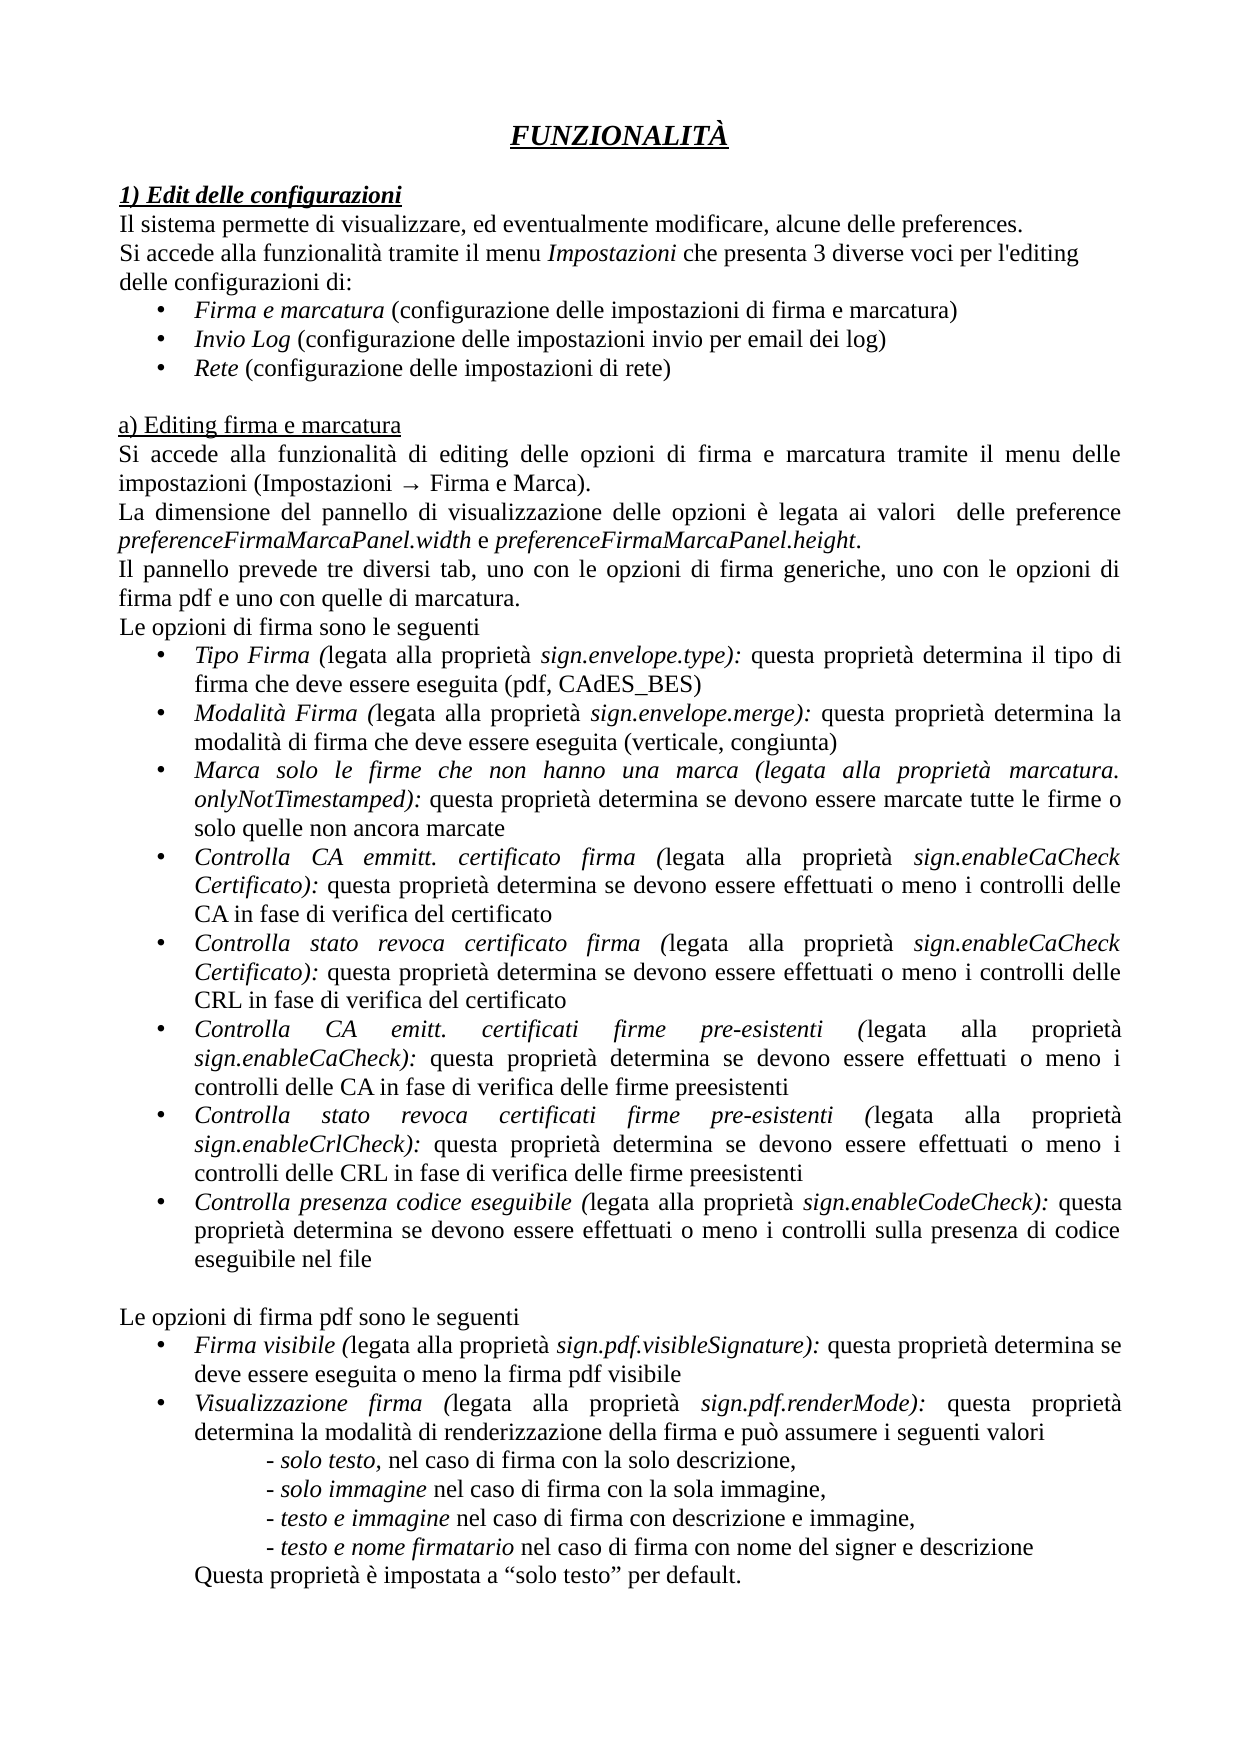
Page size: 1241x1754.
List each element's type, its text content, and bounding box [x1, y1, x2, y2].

text La dimensione del pannello di visualizzazione delle opzioni è legata ai valori delle preference preferenceFirmaMarcaPanel.width e preferenceFirmaMarcaPanel.height. [118, 497, 1122, 554]
text Si accede alla funzionalità di editing delle opzioni di firma e marcatura tramite il menu delle impostazioni (Impostazioni → Firma e Marca). [118, 439, 1122, 497]
list - solo immagine nel caso di firma con la sola immagine, [228, 1474, 1122, 1503]
list Visualizzazione firma (legata alla proprietà sign.pdf.renderMode): questa proprietà determina la modalità di renderizzazione della firma e può assumere i seguenti valori [157, 1388, 1122, 1445]
list Marca solo le firme che non hanno una marca (legata alla proprietà marcatura. onlyNotTimestamped): questa proprietà determina se devono essere marcate tutte le firme o solo quelle non ancora marcate [157, 755, 1122, 842]
list Tipo Firma (legata alla proprietà sign.envelope.type): questa proprietà determina il tipo di firma che deve essere eseguita (pdf, CAdES_BES) [157, 640, 1122, 698]
list Questa proprietà è impostata a “solo testo” per default. [157, 1560, 1122, 1589]
text Il sistema permette di visualizzare, ed eventualmente modificare, alcune delle preferences. [119, 209, 1122, 238]
list Rete (configurazione delle impostazioni di rete) [157, 353, 1122, 382]
text Le opzioni di firma pdf sono le seguenti [119, 1302, 1122, 1330]
list Controlla stato revoca certificati firme pre-esistenti (legata alla proprietà sign.enableCrlCheck): questa proprietà determina se devono essere effettuati o meno i controlli delle CRL in fase di verifica delle firme preesistenti [157, 1100, 1122, 1187]
list Controlla CA emmitt. certificato firma (legata alla proprietà sign.enableCaCheck Certificato): questa proprietà determina se devono essere effettuati o meno i controlli delle CA in fase di verifica del certificato [157, 842, 1122, 928]
list Controlla stato revoca certificato firma (legata alla proprietà sign.enableCaCheck Certificato): questa proprietà determina se devono essere effettuati o meno i controlli delle CRL in fase di verifica del certificato [157, 928, 1122, 1014]
list Controlla presenza codice eseguibile (legata alla proprietà sign.enableCodeCheck): questa proprietà determina se devono essere effettuati o meno i controlli sulla presenza di codice eseguibile nel file [157, 1187, 1122, 1273]
list - solo testo, nel caso di firma con la solo descrizione, [228, 1445, 1122, 1474]
list - testo e nome firmatario nel caso di firma con nome del signer e descrizione [228, 1532, 1122, 1560]
text Si accede alla funzionalità tramite il menu Impostazioni che presenta 3 diverse voci per l'editing delle configurazioni di: [119, 238, 1122, 295]
list Controlla CA emitt. certificati firme pre-esistenti (legata alla proprietà sign.enableCaCheck): questa proprietà determina se devono essere effettuati o meno i controlli delle CA in fase di verifica delle firme preesistenti [157, 1014, 1122, 1100]
text FUNZIONALITÀ [119, 118, 1122, 152]
list Modalità Firma (legata alla proprietà sign.envelope.merge): questa proprietà determina la modalità di firma che deve essere eseguita (verticale, congiunta) [157, 698, 1122, 755]
list Invio Log (configurazione delle impostazioni invio per email dei log) [157, 324, 1122, 353]
text Il pannello prevede tre diversi tab, uno con le opzioni di firma generiche, uno con le opzioni di firma pdf e uno con quelle di marcatura. [118, 554, 1122, 612]
list Firma e marcatura (configurazione delle impostazioni di firma e marcatura) [157, 295, 1122, 324]
text a) Editing firma e marcatura [118, 410, 1122, 439]
text 1) Edit delle configurazioni [119, 180, 1122, 209]
list - testo e immagine nel caso di firma con descrizione e immagine, [228, 1503, 1122, 1532]
list Firma visibile (legata alla proprietà sign.pdf.visibleSignature): questa proprietà determina se deve essere eseguita o meno la firma pdf visibile [157, 1330, 1122, 1388]
text Le opzioni di firma sono le seguenti [119, 612, 1122, 640]
